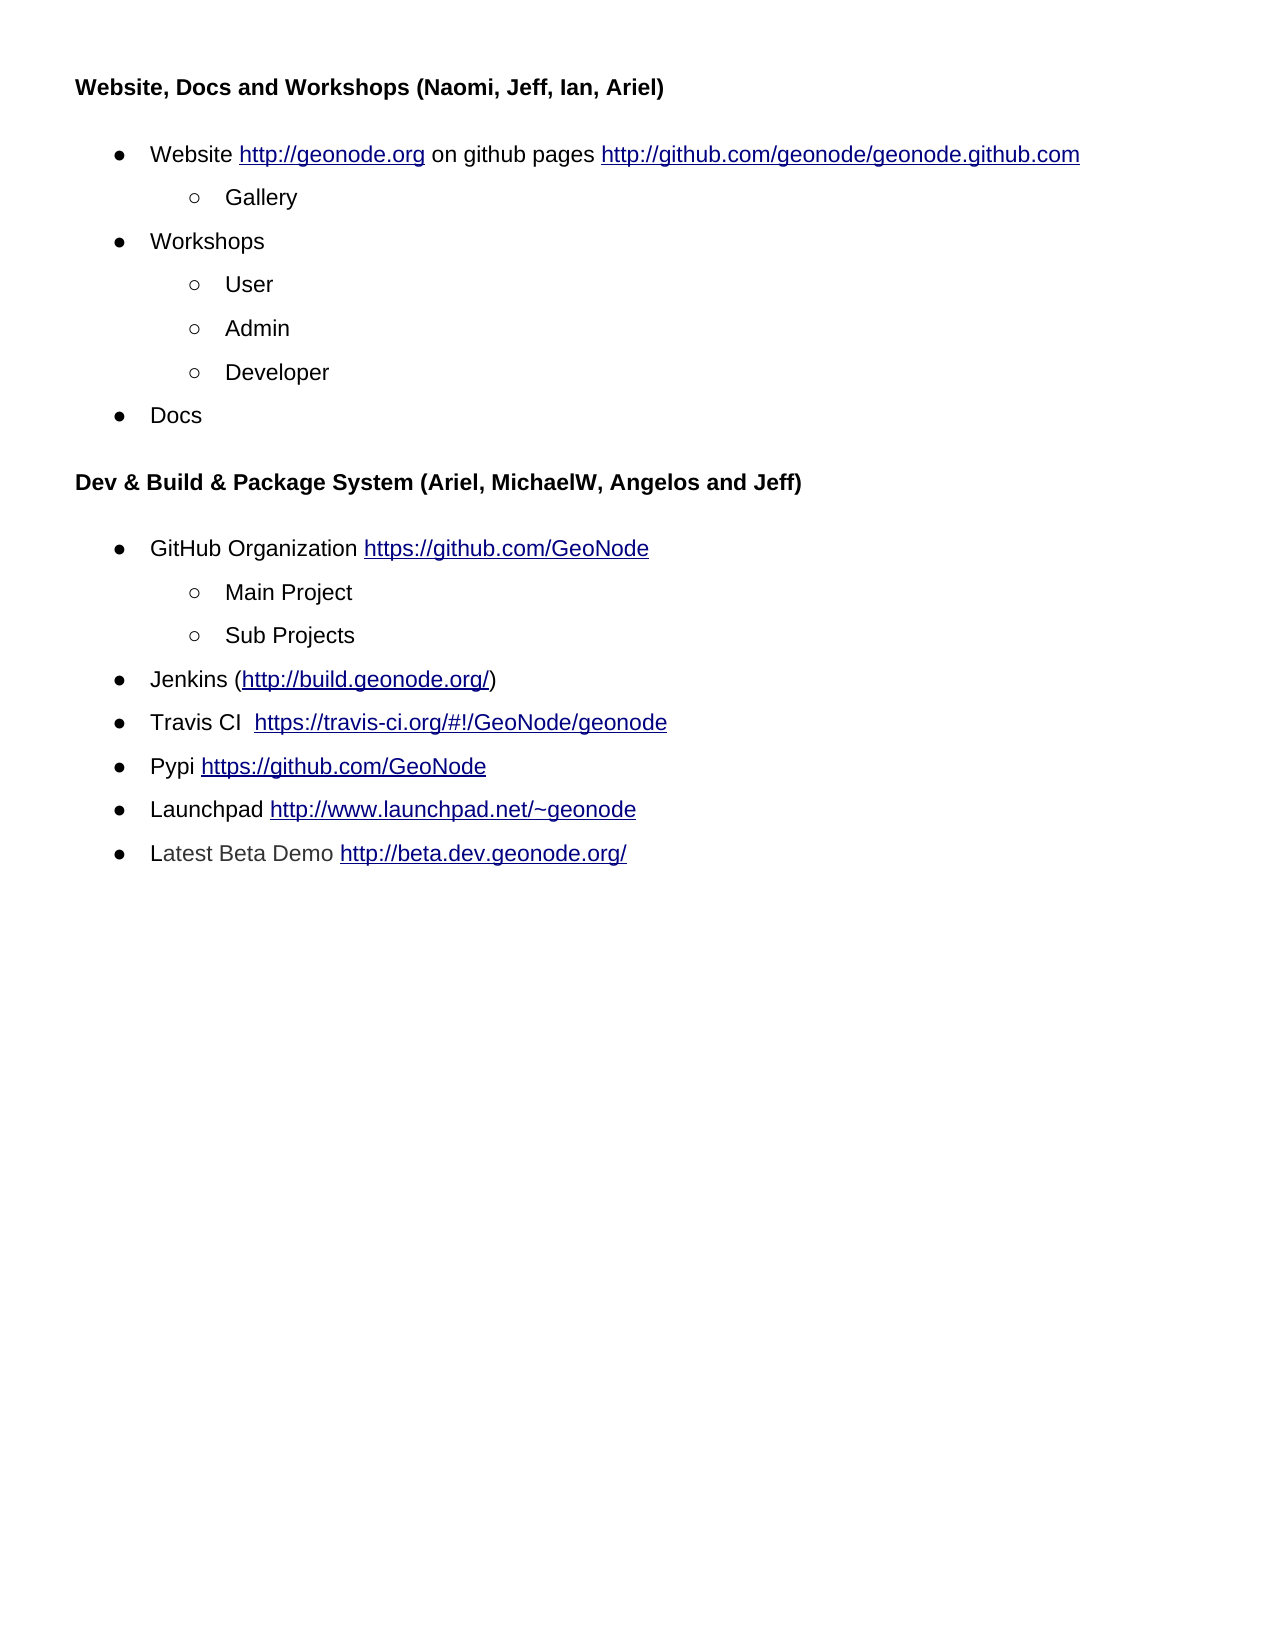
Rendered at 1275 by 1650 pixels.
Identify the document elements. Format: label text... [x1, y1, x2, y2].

list Pypi https://github.com/GeoNode [112, 753, 1200, 779]
list Developer [187, 359, 1200, 385]
list User [187, 272, 1200, 298]
list Main Project [187, 579, 1200, 605]
list Travis CI https://travis-ci.org/#!/GeoNode/geonode [112, 710, 1200, 735]
list Launchpad http://www.launchpad.net/~geonode [112, 797, 1200, 822]
list Gallery [187, 185, 1200, 211]
list Latest Beta Demo http://beta.dev.geonode.org/ [112, 840, 1200, 866]
list Admin [187, 316, 1200, 341]
text Website, Docs and Workshops (Naomi, Jeff, Ian, Ariel) [75, 75, 1200, 101]
list Docs [112, 403, 1200, 428]
list Jenkins (http://build.geonode.org/) [112, 666, 1200, 692]
text Dev & Build & Package System (Ariel, MichaelW, Angelos and Jeff) [75, 469, 1200, 495]
list Sub Projects [187, 623, 1200, 648]
list Workshops [112, 228, 1200, 254]
list Website http://geonode.org on github pages http://github.com/geonode/geonode.github.com [112, 141, 1200, 167]
list GitHub Organization https://github.com/GeoNode [112, 536, 1200, 561]
